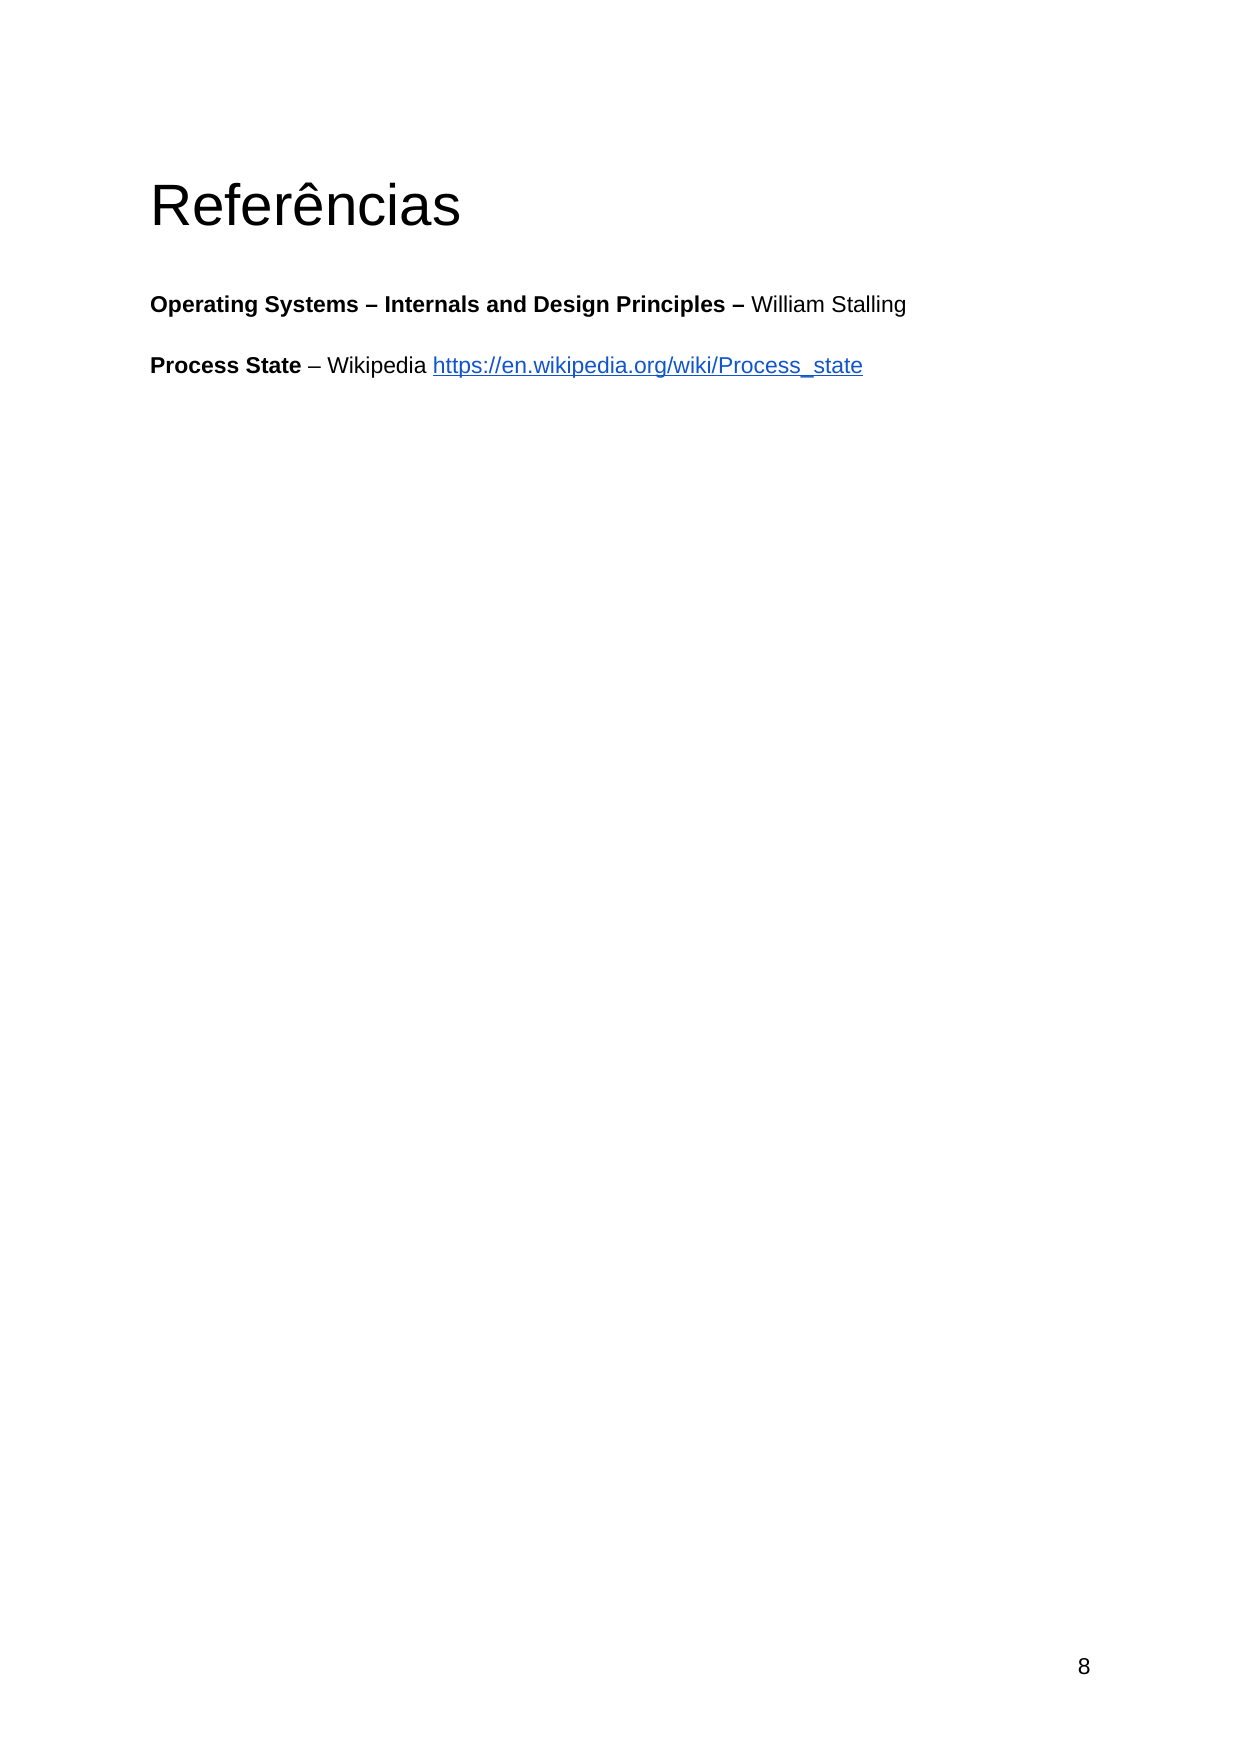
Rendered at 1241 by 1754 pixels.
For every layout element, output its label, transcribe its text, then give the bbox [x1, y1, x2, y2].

text Operating Systems – Internals and Design Principles – William Stalling [150, 291, 1090, 318]
title Referências [150, 171, 1090, 238]
text Process State – Wikipedia https://en.wikipedia.org/wiki/Process_state [150, 352, 1090, 378]
